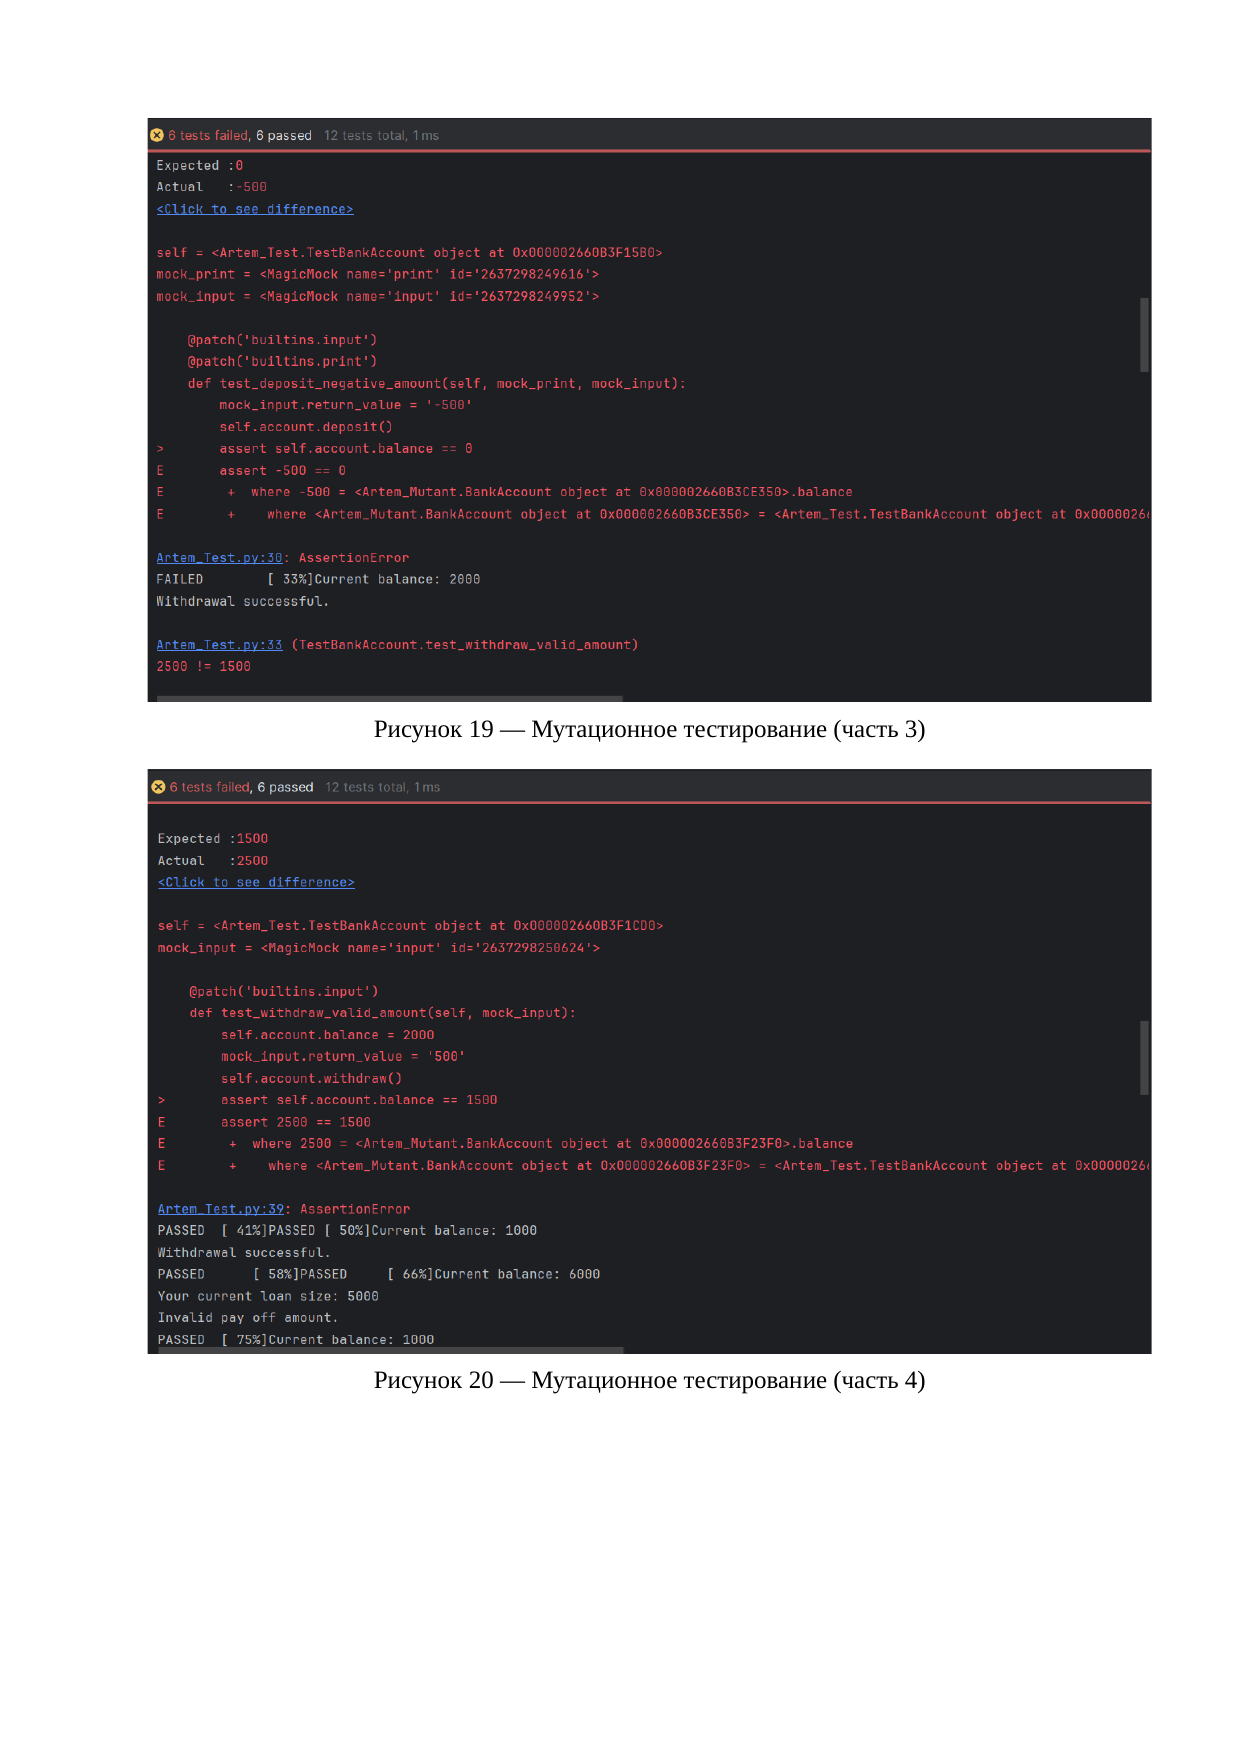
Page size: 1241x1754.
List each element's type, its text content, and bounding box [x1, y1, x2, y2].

text Рисунок 20 ― Мутационное тестирование (часть 4) [148, 1366, 1152, 1394]
picture [147, 118, 1152, 702]
text Рисунок 19 ― Мутационное тестирование (часть 3) [148, 714, 1152, 742]
picture [147, 769, 1152, 1354]
